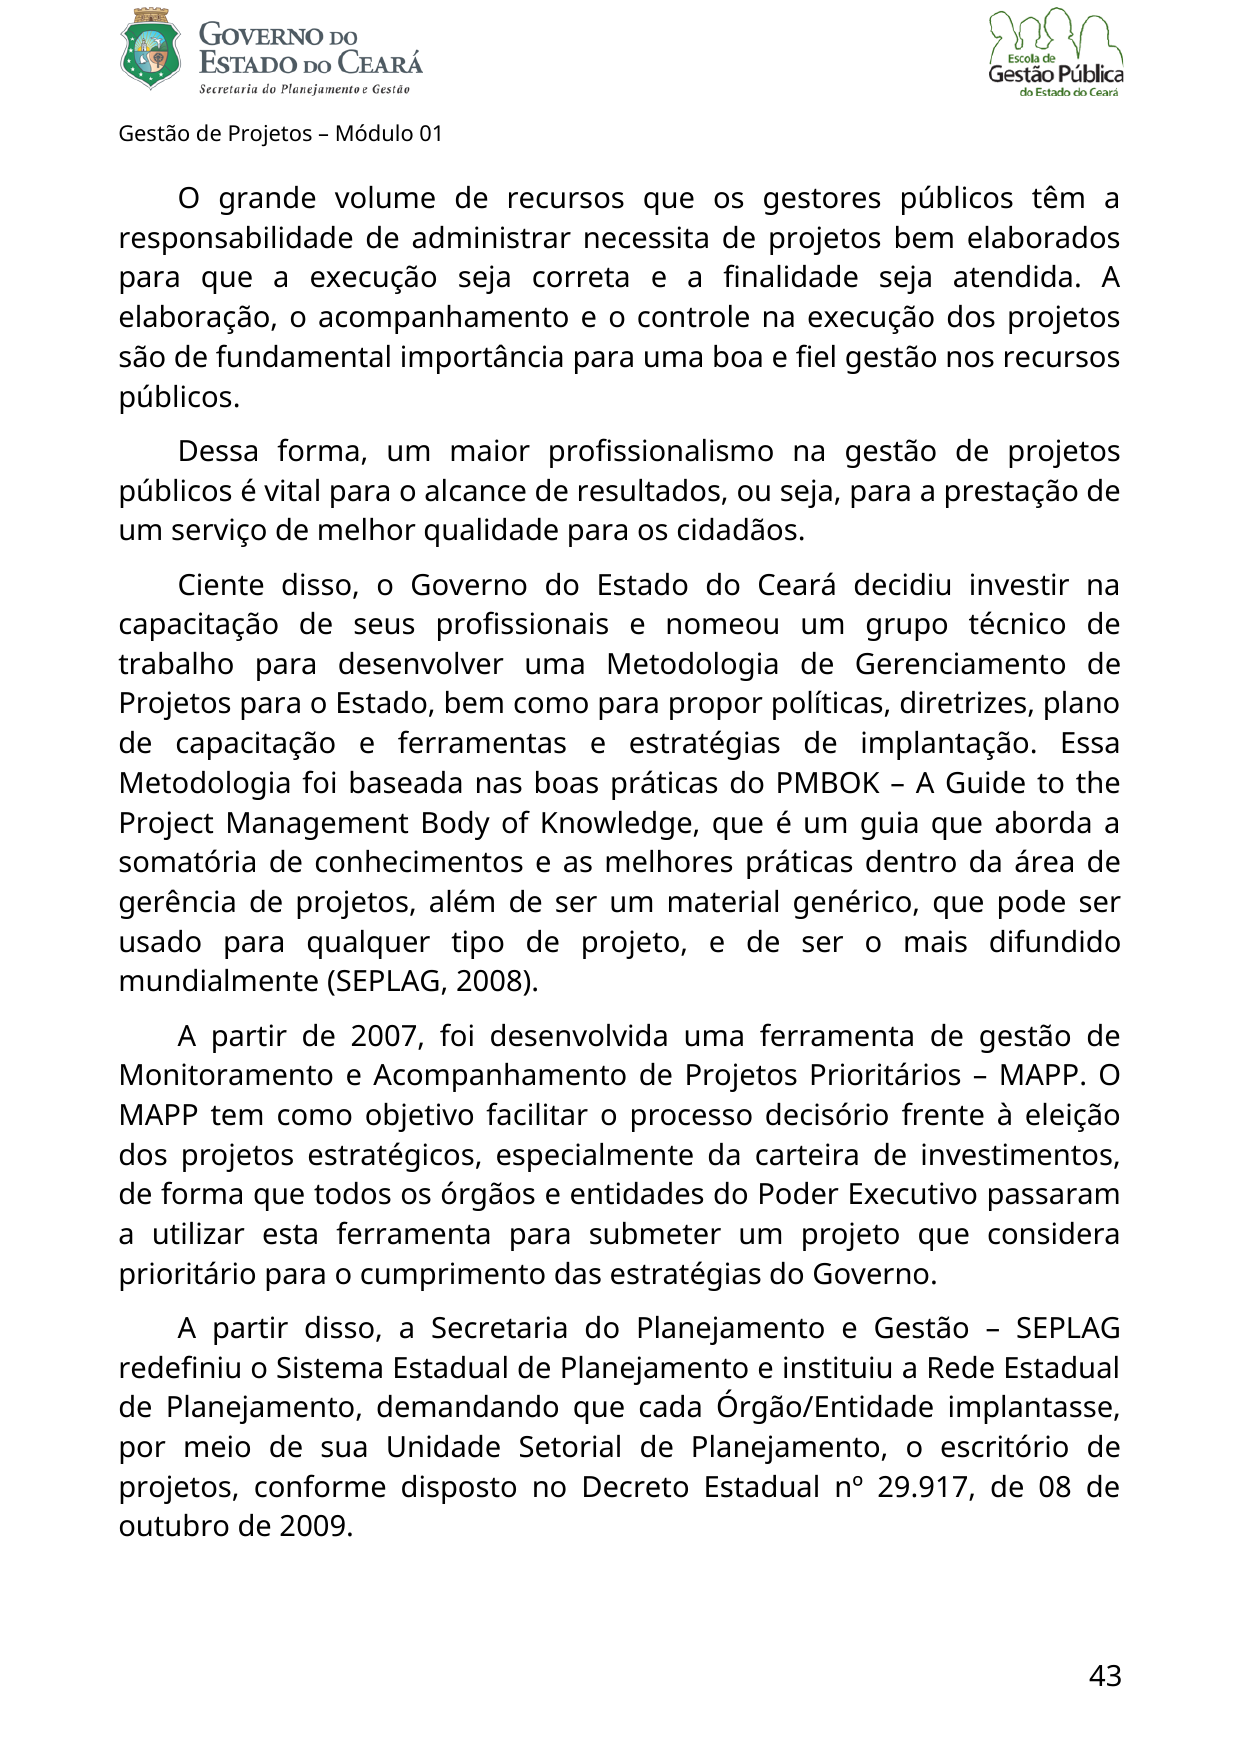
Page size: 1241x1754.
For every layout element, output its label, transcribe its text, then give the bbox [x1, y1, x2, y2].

text A partir de 2007, foi desenvolvida uma ferramenta de gestão de Monitoramento e Acompanhamento de Projetos Prioritários – MAPP. O MAPP tem como objetivo facilitar o processo decisório frente à eleição dos projetos estratégicos, especialmente da carteira de investimentos, de forma que todos os órgãos e entidades do Poder Executivo passaram a utilizar esta ferramenta para submeter um projeto que considera prioritário para o cumprimento das estratégias do Governo. [118, 1015, 1122, 1293]
picture [120, 7, 1124, 96]
text Ciente disso, o Governo do Estado do Ceará decidiu investir na capacitação de seus profissionais e nomeou um grupo técnico de trabalho para desenvolver uma Metodologia de Gerenciamento de Projetos para o Estado, bem como para propor políticas, diretrizes, plano de capacitação e ferramentas e estratégias de implantação. Essa Metodologia foi baseada nas boas práticas do PMBOK – A Guide to the Project Management Body of Knowledge, que é um guia que aborda a somatória de conhecimentos e as melhores práticas dentro da área de gerência de projetos, além de ser um material genérico, que pode ser usado para qualquer tipo de projeto, e de ser o mais difundido mundialmente (SEPLAG, 2008). [118, 564, 1122, 1000]
text A partir disso, a Secretaria do Planejamento e Gestão – SEPLAG redefiniu o Sistema Estadual de Planejamento e instituiu a Rede Estadual de Planejamento, demandando que cada Órgão/Entidade implantasse, por meio de sua Unidade Setorial de Planejamento, o escritório de projetos, conforme disposto no Decreto Estadual nº 29.917, de 08 de outubro de 2009. [118, 1307, 1122, 1545]
text Dessa forma, um maior profissionalismo na gestão de projetos públicos é vital para o alcance de resultados, ou seja, para a prestação de um serviço de melhor qualidade para os cidadãos. [118, 430, 1122, 549]
text O grande volume de recursos que os gestores públicos têm a responsabilidade de administrar necessita de projetos bem elaborados para que a execução seja correta e a finalidade seja atendida. A elaboração, o acompanhamento e o controle na execução dos projetos são de fundamental importância para uma boa e fiel gestão nos recursos públicos. [118, 177, 1122, 416]
